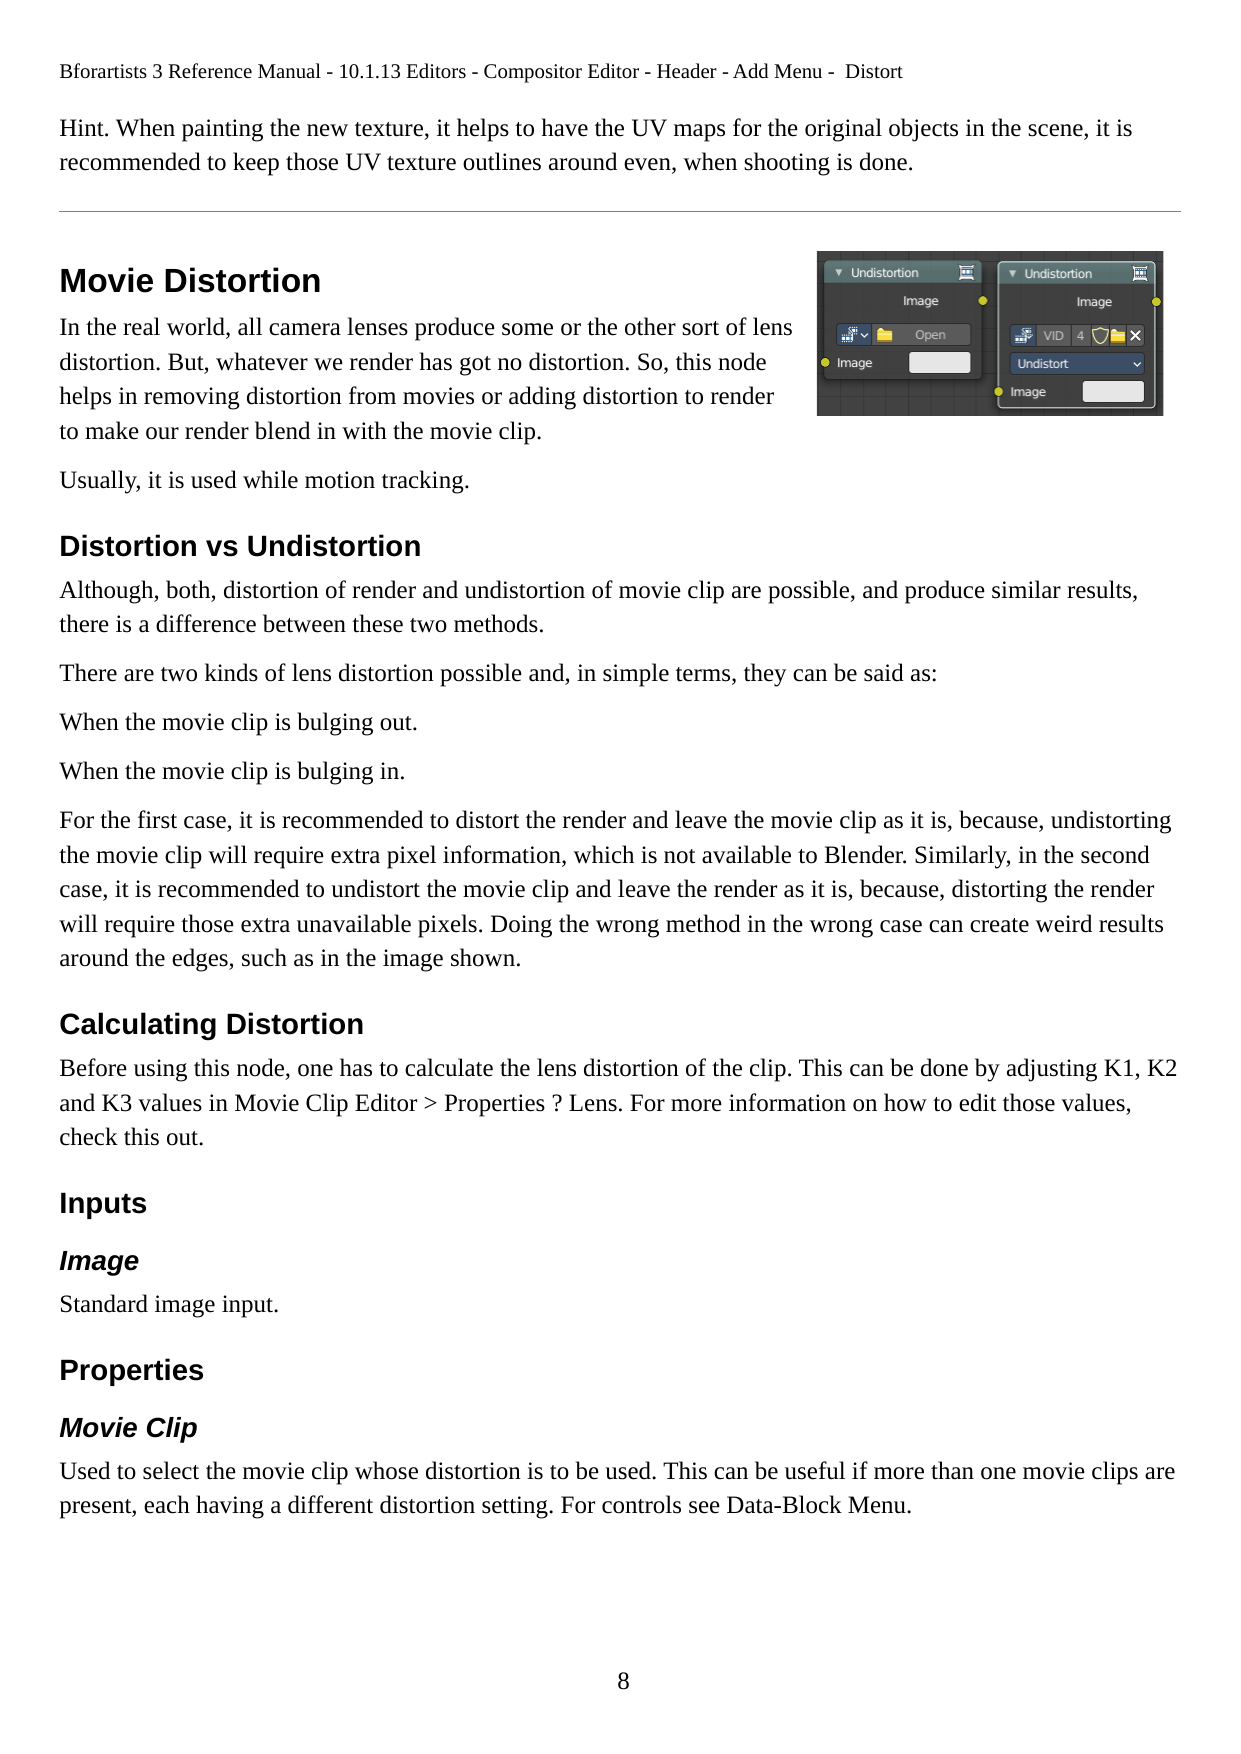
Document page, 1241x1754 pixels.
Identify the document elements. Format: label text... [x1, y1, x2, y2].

text Hint. When painting the new texture, it helps to have the UV maps for the original objects in the scene, it is recommended to keep those UV texture outlines around even, when shooting is done. [59, 113, 1181, 176]
subtitle Movie Distortion [59, 261, 816, 300]
subtitle Calculating Distortion [59, 1007, 1181, 1041]
subtitle Movie Clip [59, 1411, 1181, 1443]
subtitle Image [59, 1244, 1181, 1276]
text In the real world, all camera lenses produce some or the other sort of lens distortion. But, whatever we render has got no distortion. So, this node helps in removing distortion from movies or adding distortion to render to make our render blend in with the movie clip. [59, 312, 1181, 444]
text When the movie clip is bulging in. [59, 756, 1181, 785]
text Standard image input. [59, 1289, 1181, 1318]
text Usually, it is used while motion tracking. [59, 465, 1181, 493]
text Before using this node, one has to calculate the lens distortion of the clip. This can be done by adjusting K1, K2 and K3 values in Movie Clip Editor > Properties ? Lens. For more information on how to edit those values, check this out. [59, 1053, 1181, 1151]
text There are two kinds of lens distortion possible and, in simple terms, they can be said as: [59, 658, 1181, 687]
subtitle [1164, 261, 1181, 300]
text Although, both, distortion of render and undistortion of movie clip are possible, and produce similar results, there is a difference between these two methods. [59, 575, 1181, 638]
subtitle Distortion vs Undistortion [59, 528, 1181, 562]
text For the first case, it is recommended to distort the render and leave the movie clip as it is, because, undistorting the movie clip will require extra pixel information, which is not available to Blender. Similarly, in the second case, it is recommended to undistort the movie clip and leave the render as it is, because, distorting the render will require those extra unavailable pixels. Doing the wrong method in the wrong case can create weird results around the edges, such as in the image shown. [59, 805, 1181, 972]
text When the movie clip is bulging out. [59, 707, 1181, 736]
picture [816, 251, 1164, 416]
text Used to select the movie clip whose distortion is to be used. This can be useful if more than one movie clips are present, each having a different distortion setting. For controls see Data-Block Menu. [59, 1456, 1181, 1519]
subtitle Inputs [59, 1186, 1181, 1219]
subtitle Properties [59, 1353, 1181, 1386]
